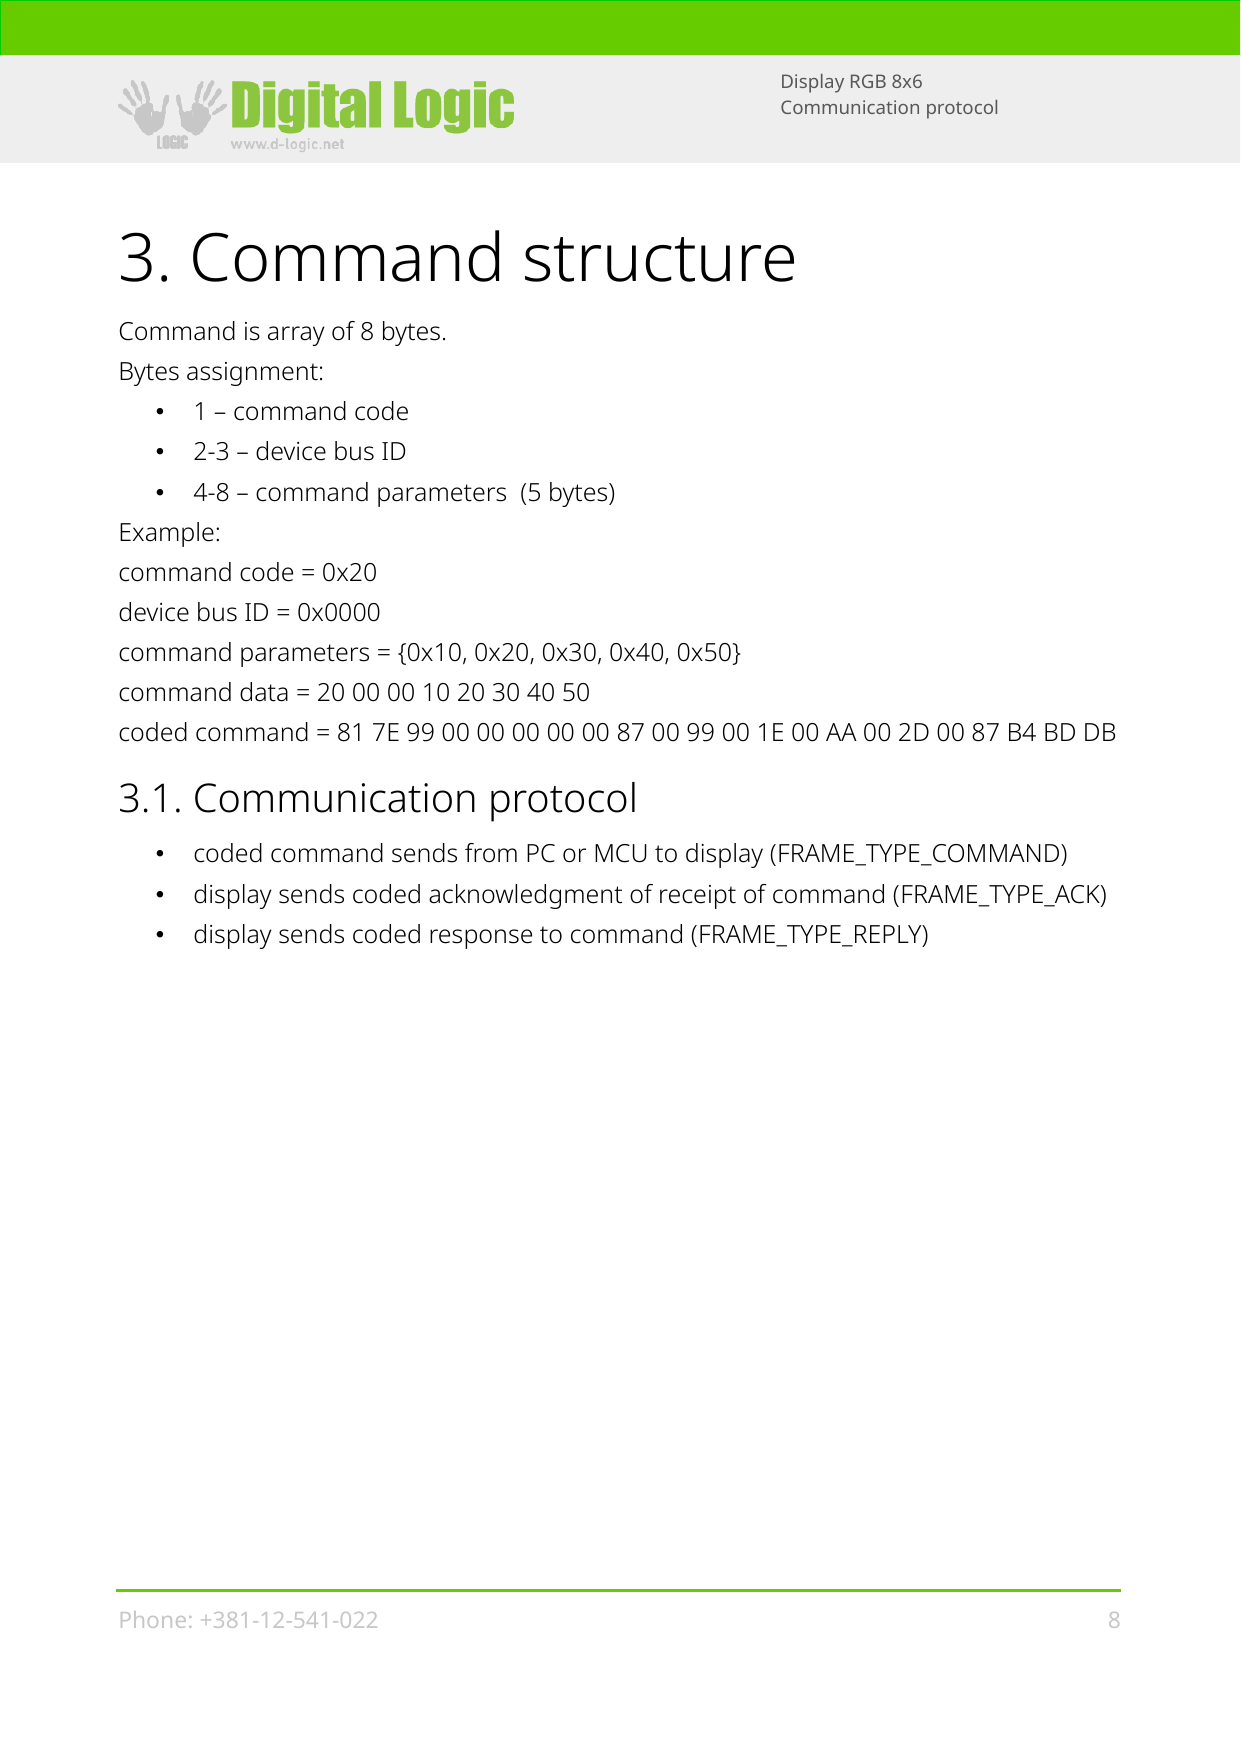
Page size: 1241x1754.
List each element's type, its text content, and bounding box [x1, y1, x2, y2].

picture [115, 79, 517, 153]
list display sends coded acknowledgment of receipt of command (FRAME_TYPE_ACK) [156, 876, 1122, 910]
list 1 – command code [156, 394, 1122, 428]
text command parameters = {0x10, 0x20, 0x30, 0x40, 0x50} [118, 634, 1122, 669]
subtitle 3. Command structure [118, 210, 1122, 301]
list 2-3 – device bus ID [156, 434, 1122, 468]
list 4-8 – command parameters (5 bytes) [156, 474, 1122, 508]
list coded command sends from PC or MCU to display (FRAME_TYPE_COMMAND) [156, 836, 1122, 870]
text Example: [118, 514, 1122, 548]
text Bytes assignment: [118, 354, 1122, 388]
list display sends coded response to command (FRAME_TYPE_REPLY) [156, 916, 1122, 950]
text Command is array of 8 bytes. [118, 314, 1122, 348]
subtitle 3.1. Communication protocol [118, 770, 1122, 824]
text command data = 20 00 00 10 20 30 40 50 [118, 675, 1122, 709]
text device bus ID = 0x0000 [118, 594, 1122, 628]
text coded command = 81 7E 99 00 00 00 00 00 87 00 99 00 1E 00 AA 00 2D 00 87 B4 BD DB [118, 715, 1122, 749]
text command code = 0x20 [118, 554, 1122, 588]
